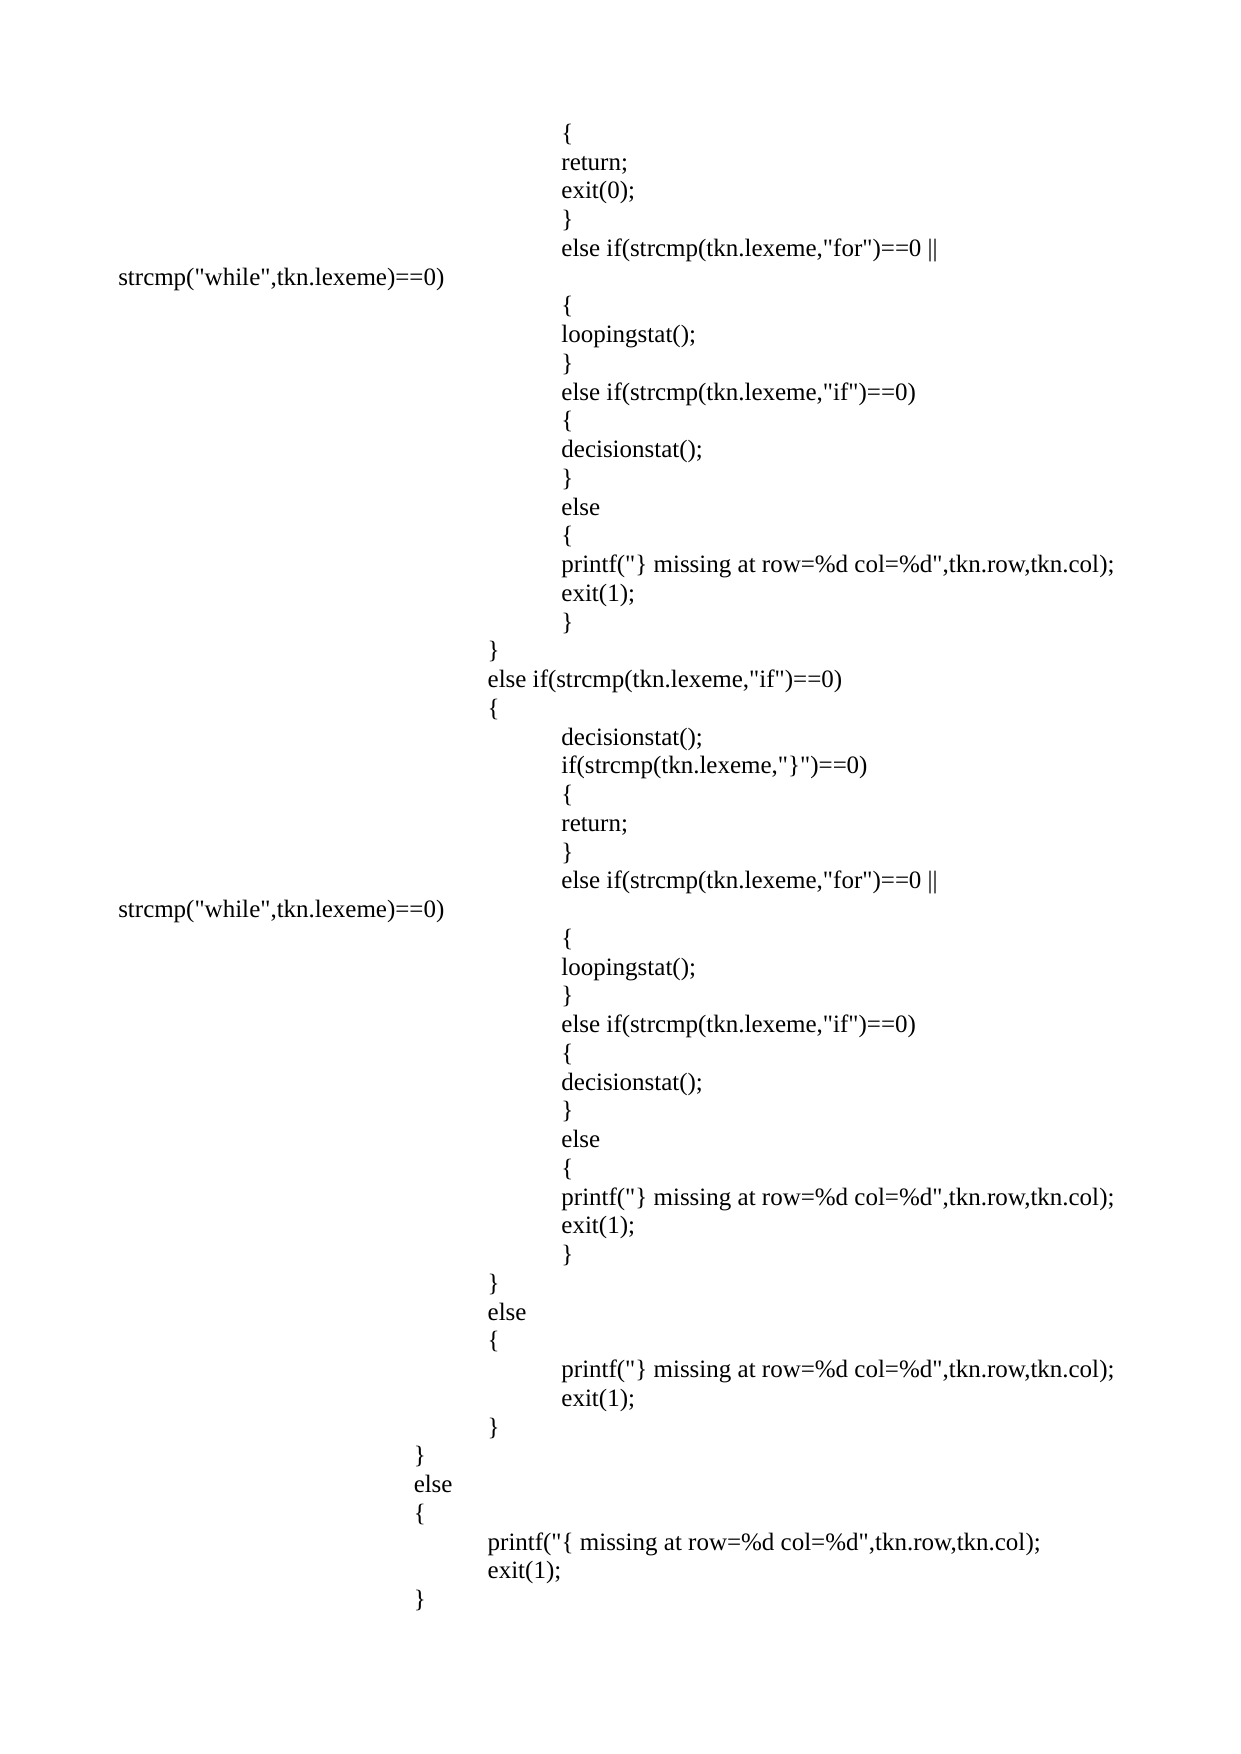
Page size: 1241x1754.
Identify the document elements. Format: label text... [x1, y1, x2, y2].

text } [118, 1412, 1122, 1441]
text decisionstat(); [118, 722, 1122, 751]
text { [118, 1326, 1122, 1354]
text else [118, 1469, 1122, 1498]
text } [118, 204, 1122, 233]
text { [118, 779, 1122, 808]
text return; [118, 808, 1122, 837]
text } [118, 1441, 1122, 1469]
text else [118, 1297, 1122, 1326]
text printf("{ missing at row=%d col=%d",tkn.row,tkn.col); [118, 1527, 1122, 1556]
text else if(strcmp(tkn.lexeme,"if")==0) [118, 377, 1122, 406]
text } [118, 837, 1122, 866]
text else [118, 1124, 1122, 1153]
text exit(1); [118, 1211, 1122, 1239]
text printf("} missing at row=%d col=%d",tkn.row,tkn.col); [118, 1354, 1122, 1383]
text loopingstat(); [118, 319, 1122, 348]
text } [118, 348, 1122, 377]
text { [118, 693, 1122, 722]
text return; [118, 147, 1122, 176]
text if(strcmp(tkn.lexeme,"}")==0) [118, 751, 1122, 779]
text } [118, 1268, 1122, 1297]
text { [118, 521, 1122, 549]
text else if(strcmp(tkn.lexeme,"if")==0) [118, 664, 1122, 693]
text exit(1); [118, 578, 1122, 607]
text { [118, 406, 1122, 434]
text } [118, 1239, 1122, 1268]
text } [118, 636, 1122, 664]
text decisionstat(); [118, 434, 1122, 463]
text { [118, 1153, 1122, 1182]
text printf("} missing at row=%d col=%d",tkn.row,tkn.col); [118, 549, 1122, 578]
text exit(1); [118, 1383, 1122, 1412]
text { [118, 118, 1122, 147]
text printf("} missing at row=%d col=%d",tkn.row,tkn.col); [118, 1182, 1122, 1211]
text { [118, 291, 1122, 319]
text else [118, 492, 1122, 521]
text loopingstat(); [118, 952, 1122, 981]
text else if(strcmp(tkn.lexeme,"if")==0) [118, 1009, 1122, 1038]
text else if(strcmp(tkn.lexeme,"for")==0 || strcmp("while",tkn.lexeme)==0) [118, 866, 1122, 923]
text } [118, 607, 1122, 636]
text } [118, 1096, 1122, 1124]
text } [118, 463, 1122, 492]
text decisionstat(); [118, 1067, 1122, 1096]
text { [118, 1038, 1122, 1067]
text { [118, 923, 1122, 952]
text exit(0); [118, 176, 1122, 204]
text exit(1); [118, 1556, 1122, 1584]
text } [118, 981, 1122, 1009]
text { [118, 1498, 1122, 1527]
text else if(strcmp(tkn.lexeme,"for")==0 || strcmp("while",tkn.lexeme)==0) [118, 233, 1122, 291]
text } [118, 1584, 1122, 1613]
